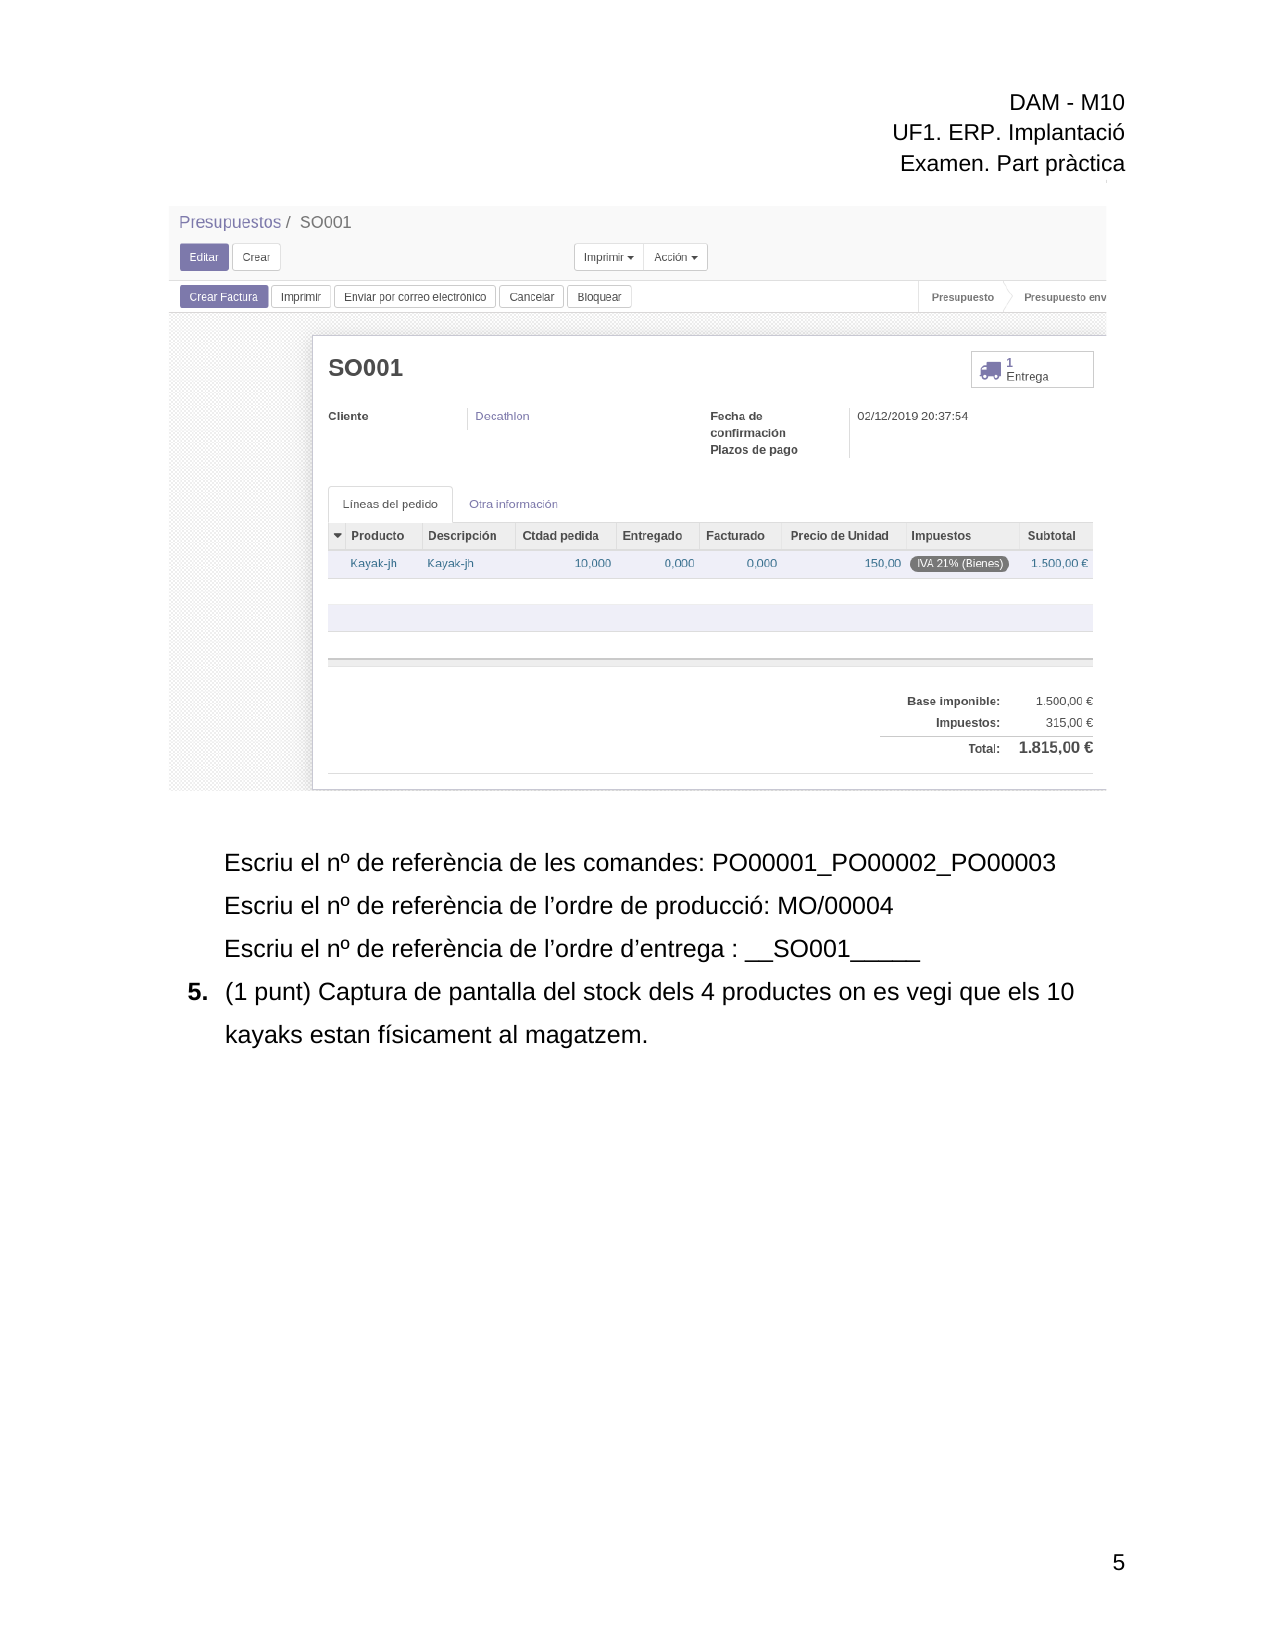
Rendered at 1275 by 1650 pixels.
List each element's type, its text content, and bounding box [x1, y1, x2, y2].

text Escriu el nº de referència de l’ordre d’entrega : __SO001_____ [224, 934, 1125, 963]
list (1 punt) Captura de pantalla del stock dels 4 productes on es vegi que els 10 kayaks estan físicament al magatzem. [187, 977, 1125, 1049]
text Escriu el nº de referència de l’ordre de producció: MO/00004 [224, 891, 1125, 920]
picture [168, 206, 1107, 791]
text Escriu el nº de referència de les comandes: PO00001_PO00002_PO00003 [224, 848, 1125, 877]
